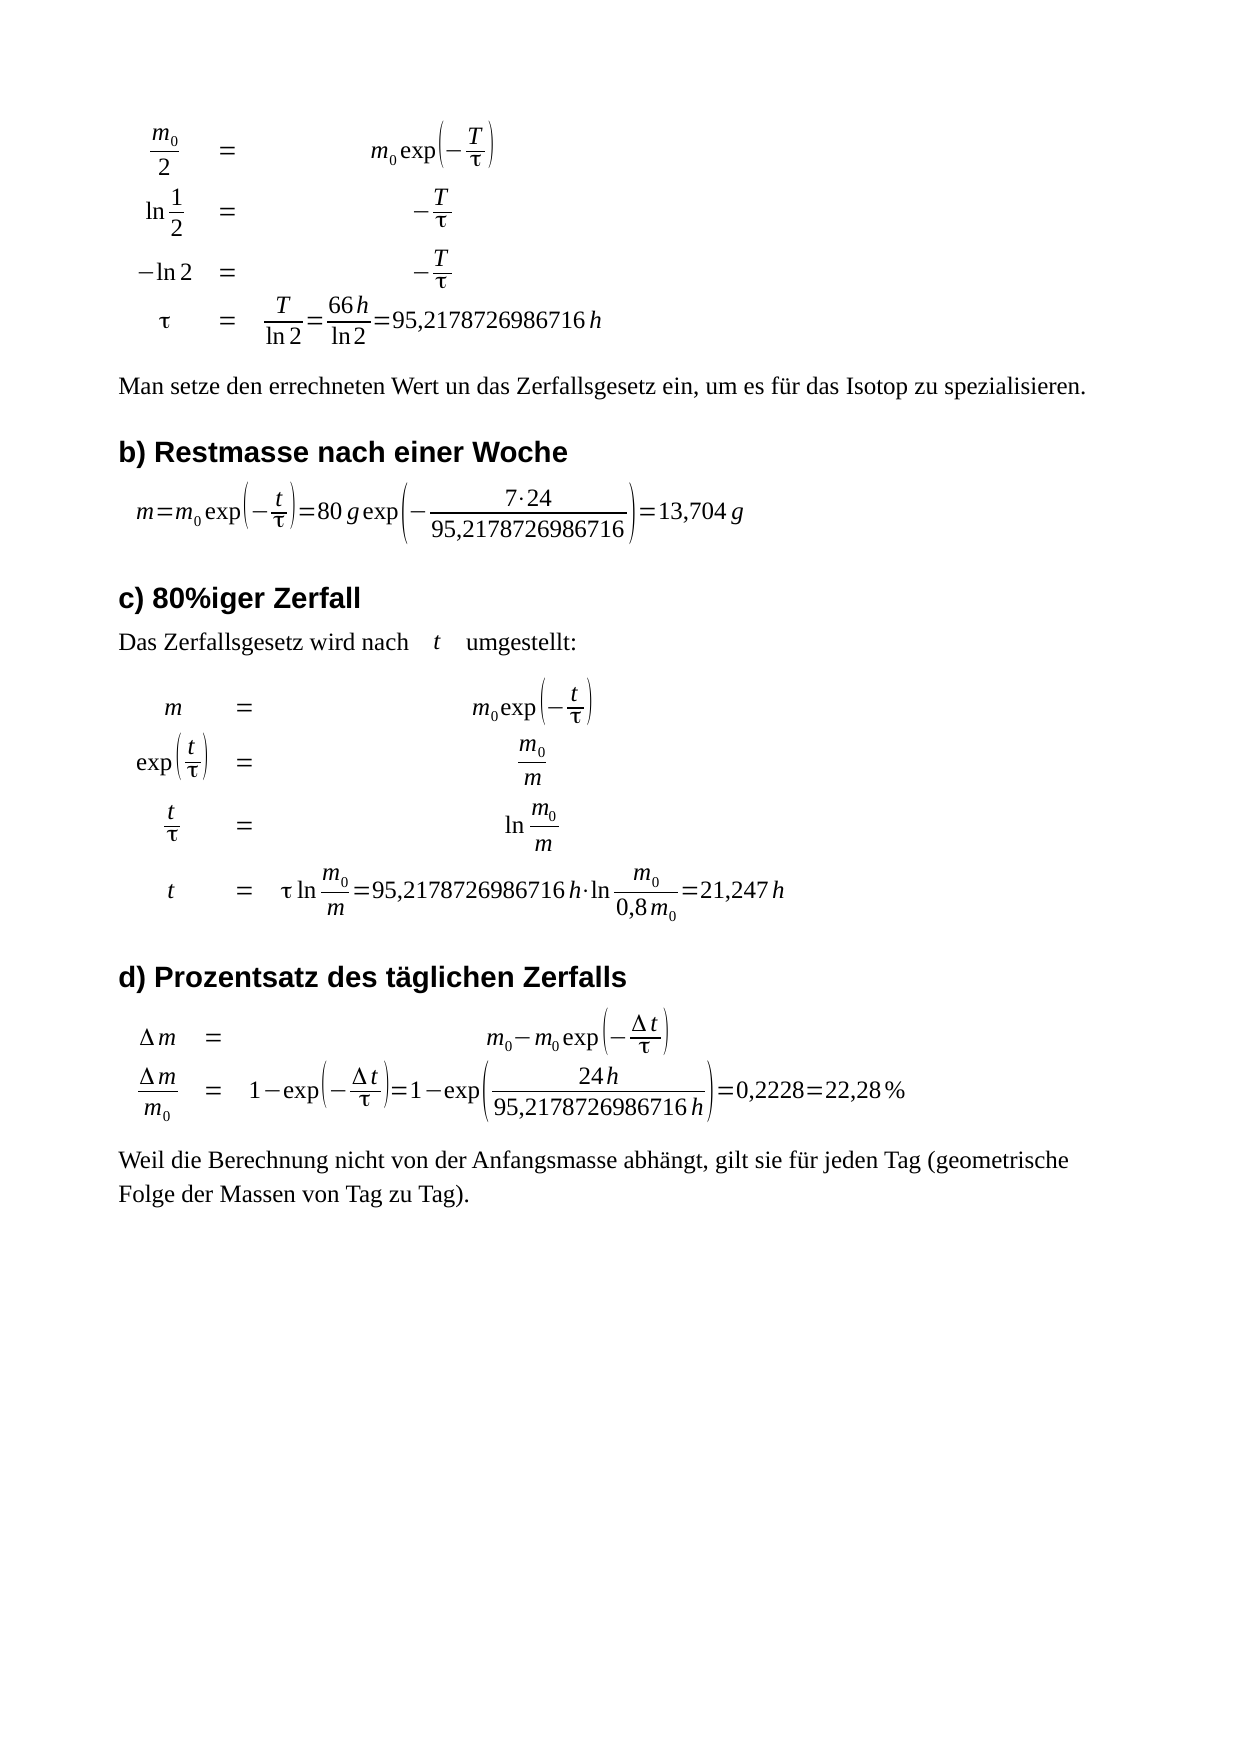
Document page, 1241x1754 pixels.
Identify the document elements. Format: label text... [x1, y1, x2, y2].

text Das Zerfallsgesetz wird nach umgestellt: [118, 627, 1122, 656]
text Weil die Berechnung nicht von der Anfangsmasse abhängt, gilt sie für jeden Tag (geometrische Folge der Massen von Tag zu Tag). [118, 1145, 1122, 1208]
subtitle c) 80%iger Zerfall [118, 581, 1122, 615]
text Man setze den errechneten Wert un das Zerfallsgesetz ein, um es für das Isotop zu spezialisieren. [118, 371, 1122, 400]
subtitle b) Restmasse nach einer Woche [118, 435, 1122, 468]
subtitle d) Prozentsatz des täglichen Zerfalls [118, 960, 1122, 993]
